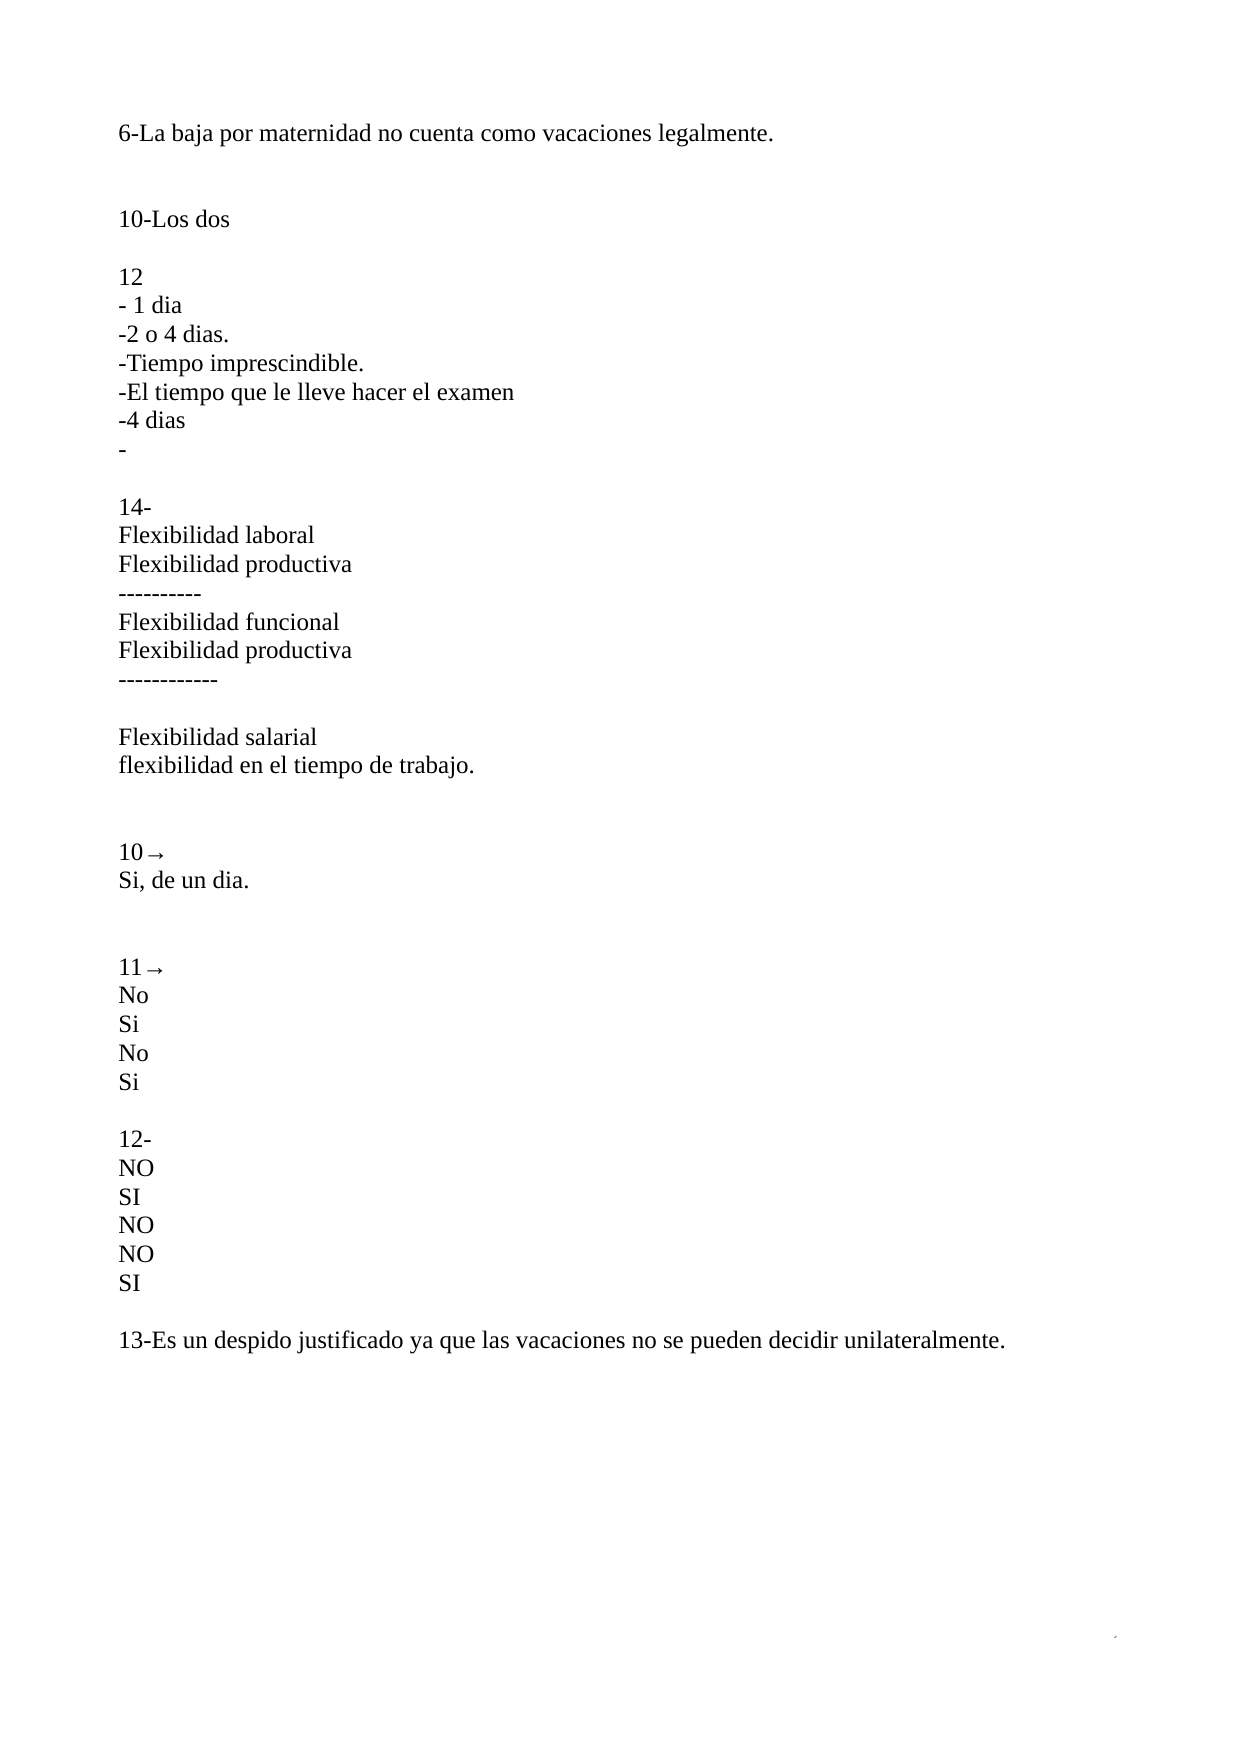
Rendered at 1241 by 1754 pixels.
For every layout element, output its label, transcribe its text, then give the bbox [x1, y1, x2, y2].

text Si [118, 1009, 1122, 1038]
text flexibilidad en el tiempo de trabajo. [118, 751, 1122, 779]
text 10→ [118, 837, 1122, 866]
text 10-Los dos [118, 204, 1122, 233]
text 12 [118, 262, 1122, 291]
text ------------ [118, 664, 1122, 693]
text NO [118, 1211, 1122, 1239]
text Si, de un dia. [118, 866, 1122, 894]
text 14- [118, 492, 1122, 521]
text Flexibilidad funcional [118, 607, 1122, 636]
text SI [118, 1182, 1122, 1211]
text -El tiempo que le lleve hacer el examen [118, 377, 1122, 406]
text 12- [118, 1124, 1122, 1153]
text Flexibilidad laboral [118, 521, 1122, 549]
text -2 o 4 dias. [118, 319, 1122, 348]
text 11→ [118, 952, 1122, 981]
text NO [118, 1153, 1122, 1182]
text Flexibilidad salarial [118, 722, 1122, 751]
text No [118, 981, 1122, 1009]
text Flexibilidad productiva [118, 549, 1122, 578]
text NO [118, 1239, 1122, 1268]
text ---------- [118, 578, 1122, 607]
text 6-La baja por maternidad no cuenta como vacaciones legalmente. [118, 118, 1122, 147]
text -Tiempo imprescindible. [118, 348, 1122, 377]
text - [118, 434, 1122, 463]
text -4 dias [118, 406, 1122, 434]
text Si [118, 1067, 1122, 1096]
text No [118, 1038, 1122, 1067]
text 13-Es un despido justificado ya que las vacaciones no se pueden decidir unilateralmente. [118, 1326, 1122, 1354]
text - 1 dia [118, 291, 1122, 319]
text Flexibilidad productiva [118, 636, 1122, 664]
text SI [118, 1268, 1122, 1297]
